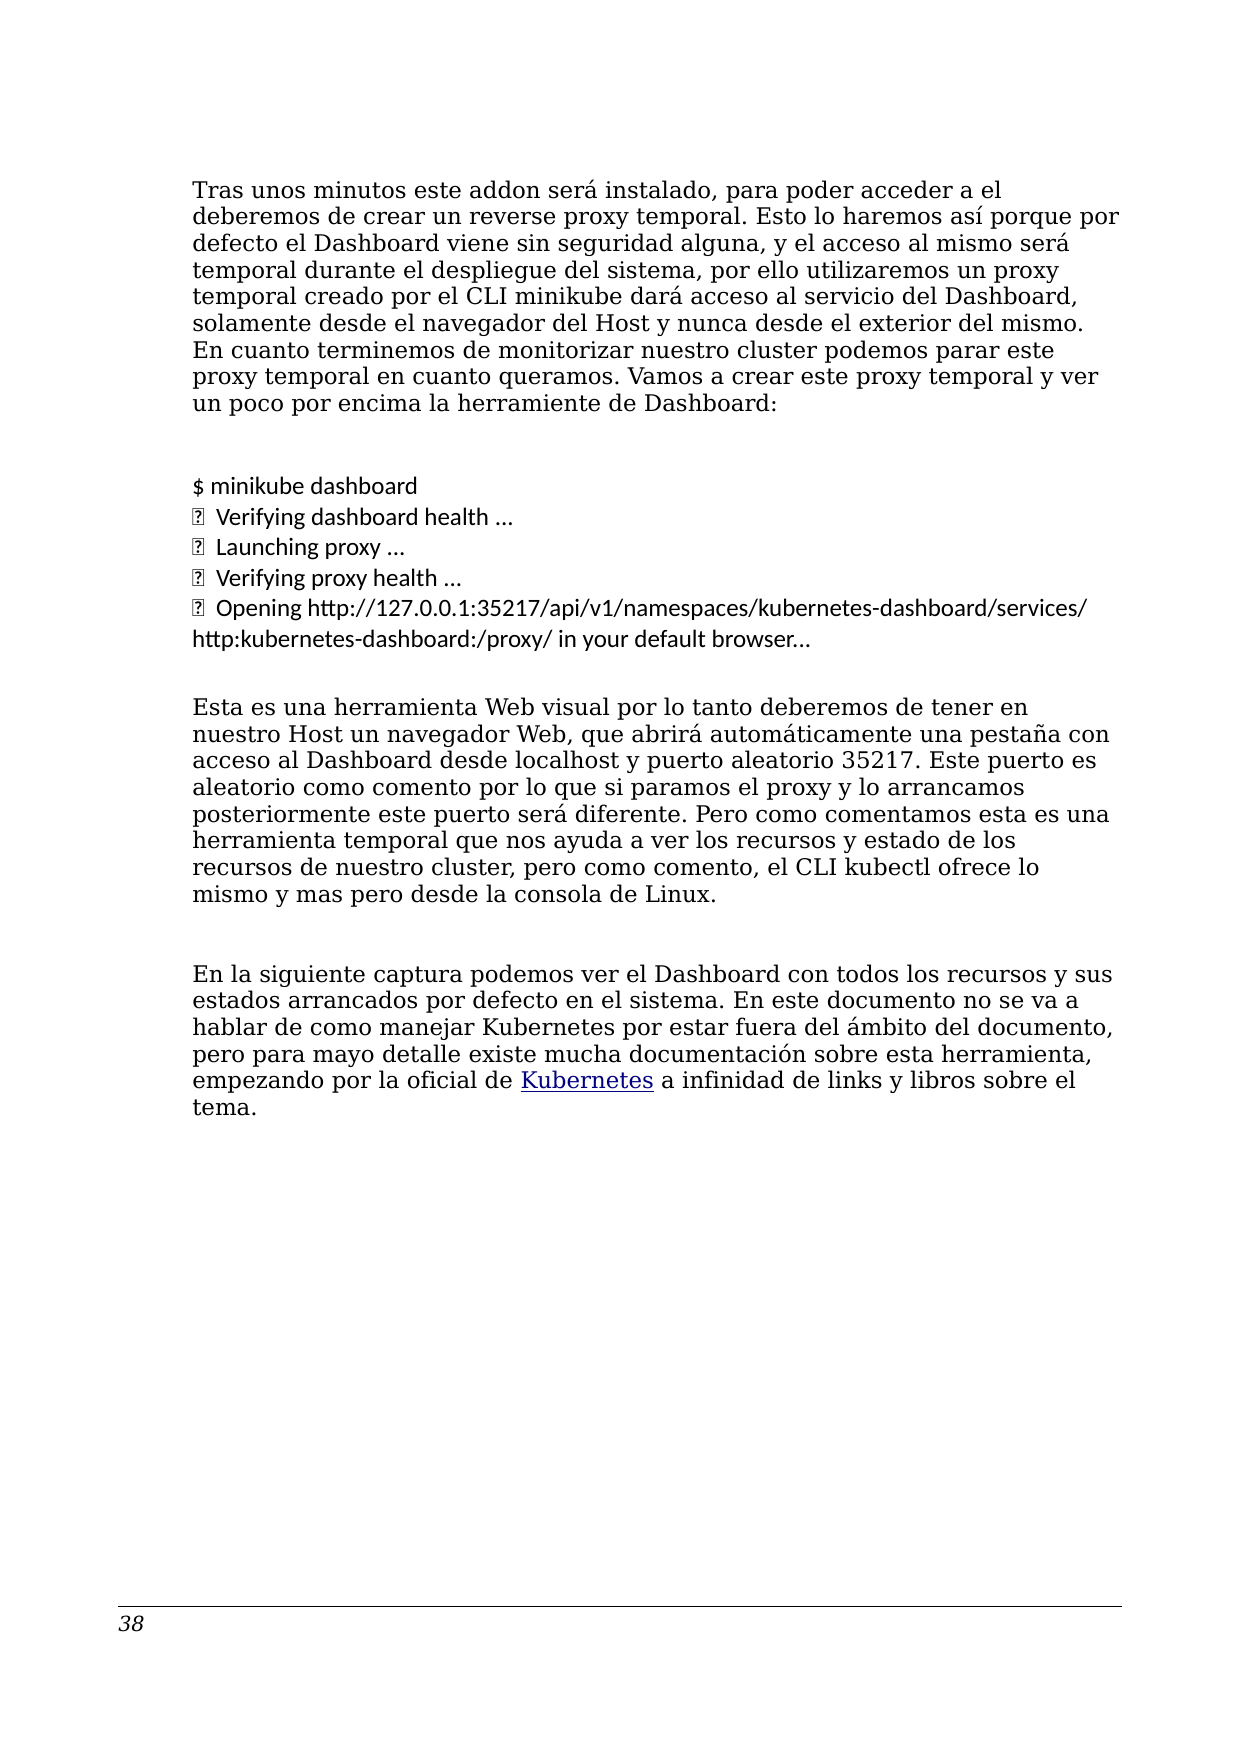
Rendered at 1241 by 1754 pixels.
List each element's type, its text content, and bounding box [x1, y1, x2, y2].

text Tras unos minutos este addon será instalado, para poder acceder a el deberemos de crear un reverse proxy temporal. Esto lo haremos así porque por defecto el Dashboard viene sin seguridad alguna, y el acceso al mismo será temporal durante el despliegue del sistema, por ello utilizaremos un proxy temporal creado por el CLI minikube dará acceso al servicio del Dashboard, solamente desde el navegador del Host y nunca desde el exterior del mismo. En cuanto terminemos de monitorizar nuestro cluster podemos parar este proxy temporal en cuanto queramos. Vamos a crear este proxy temporal y ver un poco por encima la herramiente de Dashboard: [192, 177, 1122, 417]
text Esta es una herramienta Web visual por lo tanto deberemos de tener en nuestro Host un navegador Web, que abrirá automáticamente una pestaña con acceso al Dashboard desde localhost y puerto aleatorio 35217. Este puerto es aleatorio como comento por lo que si paramos el proxy y lo arrancamos posteriormente este puerto será diferente. Pero como comentamos esta es una herramienta temporal que nos ayuda a ver los recursos y estado de los recursos de nuestro cluster, pero como comento, el CLI kubectl ofrece lo mismo y mas pero desde la consola de Linux. En la siguiente captura podemos ver el Dashboard con todos los recursos y sus estados arrancados por defecto en el sistema. En este documento no se va a hablar de como manejar Kubernetes por estar fuera del ámbito del documento, pero para mayo detalle existe mucha documentación sobre esta herramienta, empezando por la oficial de Kubernetes a infinidad de links y libros sobre el tema. [192, 508, 1122, 1121]
